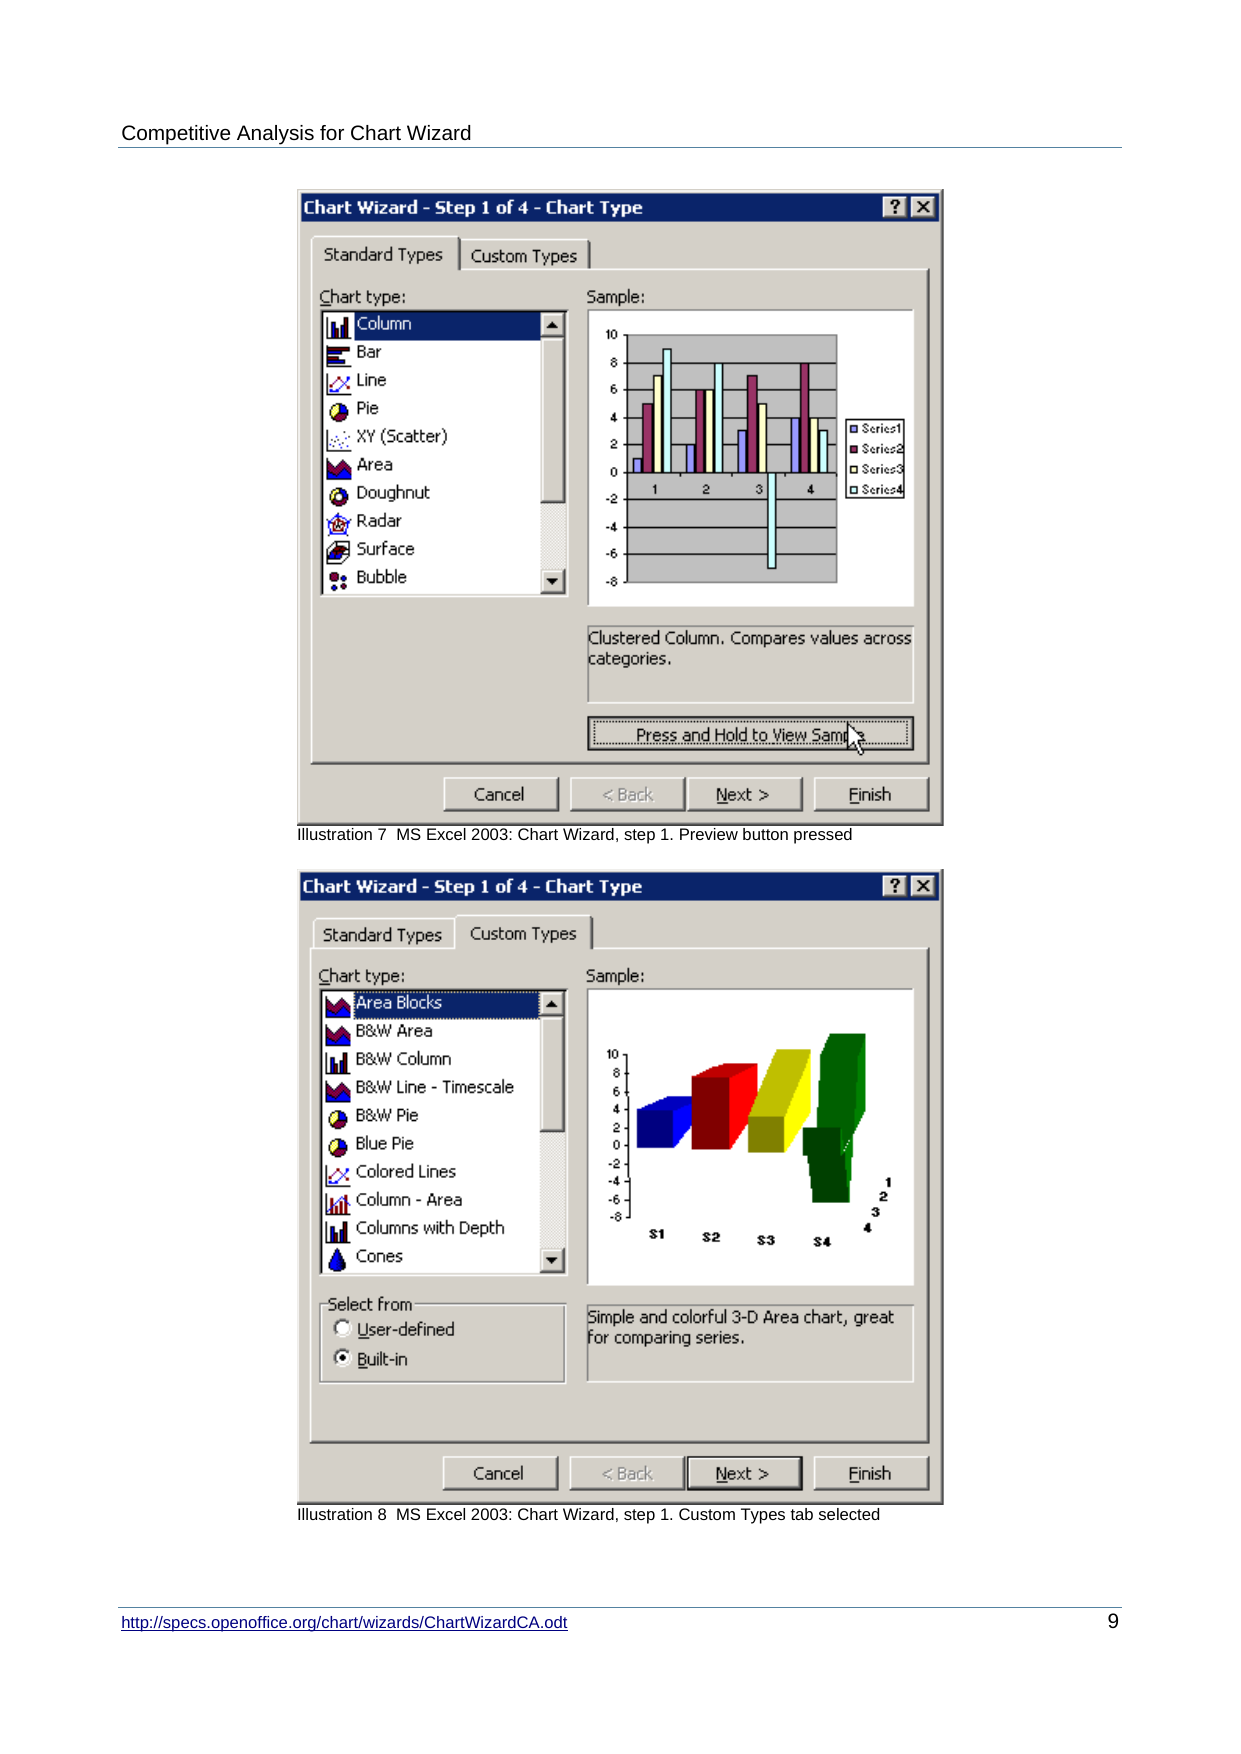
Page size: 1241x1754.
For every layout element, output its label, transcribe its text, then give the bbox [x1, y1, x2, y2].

text Illustration 8 MS Excel 2003: Chart Wizard, step 1. Custom Types tab selected [297, 1505, 943, 1524]
text Illustration 7 MS Excel 2003: Chart Wizard, step 1. Preview button pressed [297, 826, 943, 844]
picture [297, 189, 944, 826]
picture [297, 869, 944, 1505]
